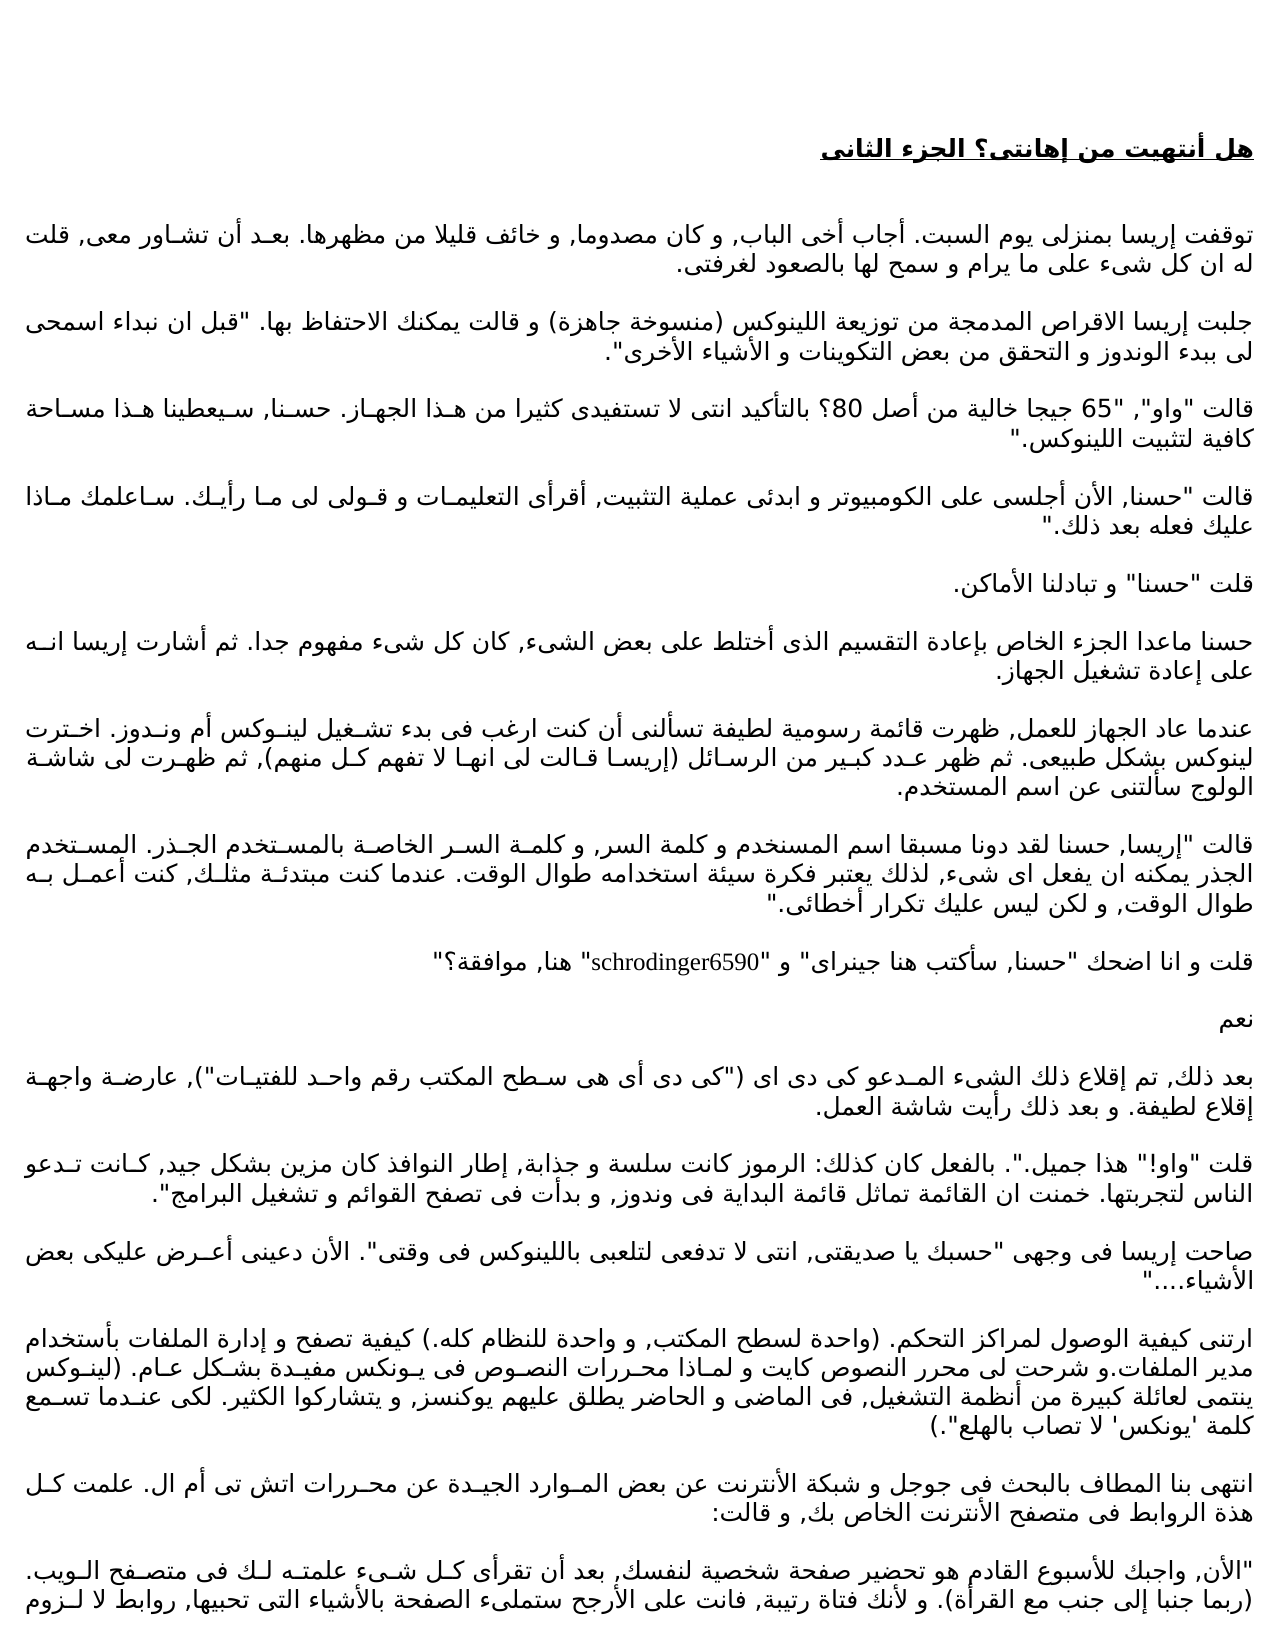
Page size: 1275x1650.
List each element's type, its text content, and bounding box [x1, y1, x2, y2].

text قالت "حسنا, الأن أجلسى على الكومبيوتر و ابدئى عملية التثبيت, أقرأى التعليمات و قولى لى ما رأيك. ساعلمك ماذا عليك فعله بعد ذلك." [25, 482, 1254, 540]
text قلت "واو!" هذا جميل.". بالفعل كان كذلك: الرموز كانت سلسة و جذابة, إطار النوافذ كان مزين بشكل جيد, كانت تدعو الناس لتجربتها. خمنت ان القائمة تماثل قائمة البداية فى وندوز, و بدأت فى تصفح القوائم و تشغيل البرامج". [25, 1150, 1254, 1208]
text "الأن, واجبك للأسبوع القادم هو تحضير صفحة شخصية لنفسك, بعد أن تقرأى كل شىء علمته لك فى متصفح الويب. (ربما جنبا إلى جنب مع القرأة). و لأنك فتاة رتيبة, فانت على الأرجح ستملىء الصفحة بالأشياء التى تحبيها, روابط لا لزوم لها, بعض المعلومات عن الفرق الغنائية. و لكن لن أحكم عليك. تأكدى فقط من وجود محتوى كثير بالصفحة." [25, 1556, 1254, 1615]
text توقفت إريسا بمنزلى يوم السبت. أجاب أخى الباب, و كان مصدوما, و خائف قليلا من مظهرها. بعد أن تشاور معى, قلت له ان كل شىء على ما يرام و سمح لها بالصعود لغرفتى. [25, 220, 1254, 279]
text ارتنى كيفية الوصول لمراكز التحكم. (واحدة لسطح المكتب, و واحدة للنظام كله.) كيفية تصفح و إدارة الملفات بأستخدام مدير الملفات.و شرحت لى محرر النصوص كايت و لماذا محررات النصوص فى يونكس مفيدة بشكل عام. (لينوكس ينتمى لعائلة كبيرة من أنظمة التشغيل, فى الماضى و الحاضر يطلق عليهم يوكنسز, و يتشاركوا الكثير. لكى عندما تسمع كلمة 'يونكس' لا تصاب بالهلع".) [25, 1324, 1254, 1441]
text نعم [25, 1005, 1254, 1034]
text انتهى بنا المطاف بالبحث فى جوجل و شبكة الأنترنت عن بعض الموارد الجيدة عن محررات اتش تى أم ال. علمت كل هذة الروابط فى متصفح الأنترنت الخاص بك, و قالت: [25, 1469, 1254, 1528]
text قالت "إريسا, حسنا لقد دونا مسبقا اسم المسنخدم و كلمة السر, و كلمة السر الخاصة بالمستخدم الجذر. المستخدم الجذر يمكنه ان يفعل اى شىء, لذلك يعتبر فكرة سيئة استخدامه طوال الوقت. عندما كنت مبتدئة مثلك, كنت أعمل به طوال الوقت, و لكن ليس عليك تكرار أخطائى." [25, 830, 1254, 918]
text عندما عاد الجهاز للعمل, ظهرت قائمة رسومية لطيفة تسألنى أن كنت ارغب فى بدء تشغيل لينوكس أم وندوز. اخترت لينوكس بشكل طبيعى. ثم ظهر عدد كبير من الرسائل (إريسا قالت لى انها لا تفهم كل منهم), ثم ظهرت لى شاشة الولوج سألتنى عن اسم المستخدم. [25, 714, 1254, 801]
text قلت "حسنا" و تبادلنا الأماكن. [25, 569, 1254, 598]
text قلت و انا اضحك "حسنا, سأكتب هنا جينراى" و "schrodinger6590" هنا, موافقة؟" [25, 947, 1254, 976]
text صاحت إريسا فى وجهى "حسبك يا صديقتى, انتى لا تدفعى لتلعبى باللينوكس فى وقتى". الأن دعينى أعرض عليكى بعض الأشياء...." [25, 1237, 1254, 1295]
text حسنا ماعدا الجزء الخاص بإعادة التقسيم الذى أختلط على بعض الشىء, كان كل شىء مفهوم جدا. ثم أشارت إريسا انه على إعادة تشغيل الجهاز. [25, 627, 1254, 685]
text هل أنتهيت من إهانتى؟ الجزء الثانى [25, 134, 1254, 163]
text جلبت إريسا الاقراص المدمجة من توزيعة اللينوكس (منسوخة جاهزة) و قالت يمكنك الاحتفاظ بها. "قبل ان نبداء اسمحى لى ببدء الوندوز و التحقق من بعض التكوينات و الأشياء الأخرى". [25, 307, 1254, 366]
text بعد ذلك, تم إقلاع ذلك الشىء المدعو كى دى اى ("كى دى أى هى سطح المكتب رقم واحد للفتيات"), عارضة واجهة إقلاع لطيفة. و بعد ذلك رأيت شاشة العمل. [25, 1063, 1254, 1121]
text قالت "واو", "65 جيجا خالية من أصل 80؟ بالتأكيد انتى لا تستفيدى كثيرا من هذا الجهاز. حسنا, سيعطينا هذا مساحة كافية لتثبيت اللينوكس." [25, 394, 1254, 453]
